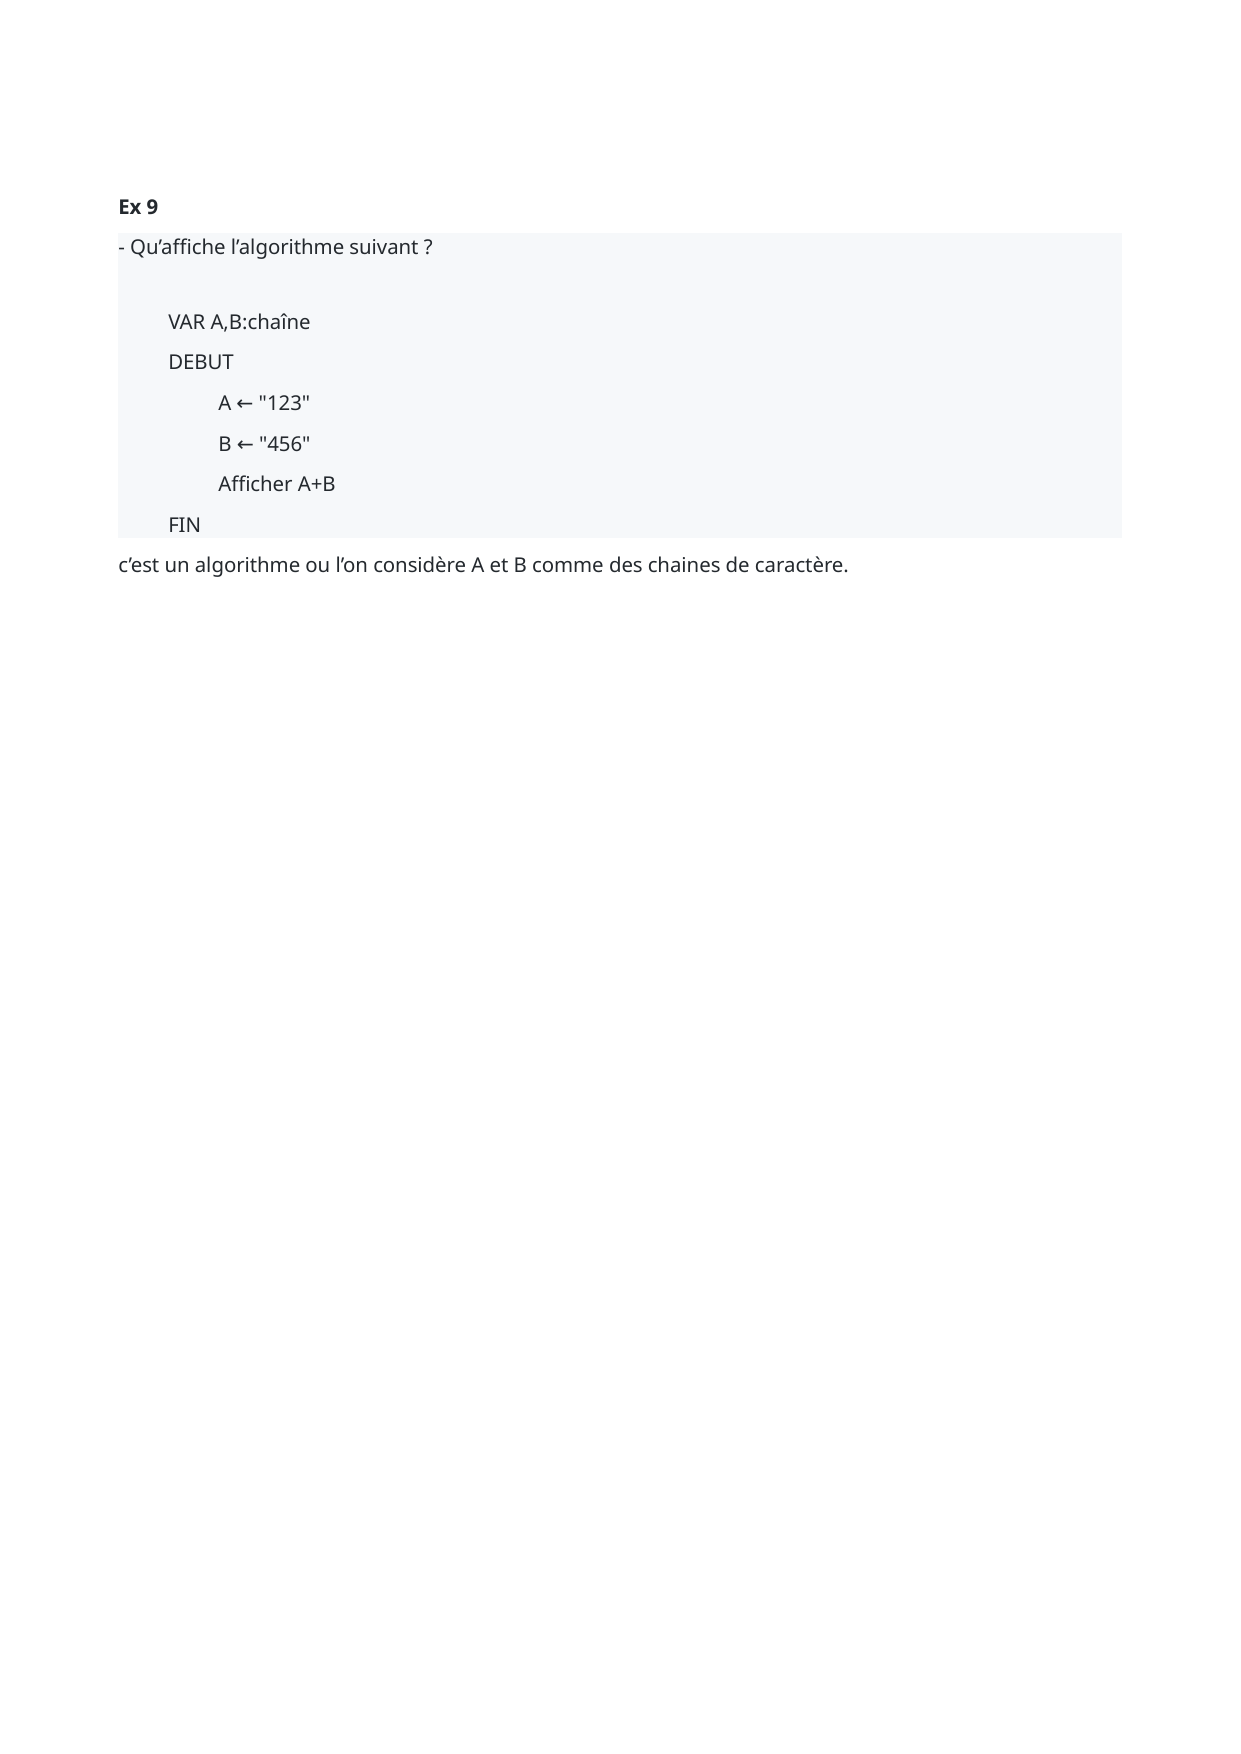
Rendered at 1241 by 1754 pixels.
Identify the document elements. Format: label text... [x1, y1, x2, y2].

text Afficher A+B [118, 470, 1122, 498]
text DEBUT [118, 348, 1122, 376]
text - Qu’affiche l’algorithme suivant ? [118, 233, 1122, 261]
text VAR A,B:chaîne [118, 307, 1122, 335]
text FIN [118, 511, 1122, 538]
text c’est un algorithme ou l’on considère A et B comme des chaines de caractère. [118, 551, 1122, 579]
text A ← "123" [118, 389, 1122, 417]
subtitle Ex 9 [118, 193, 1122, 221]
text B ← "456" [118, 429, 1122, 457]
